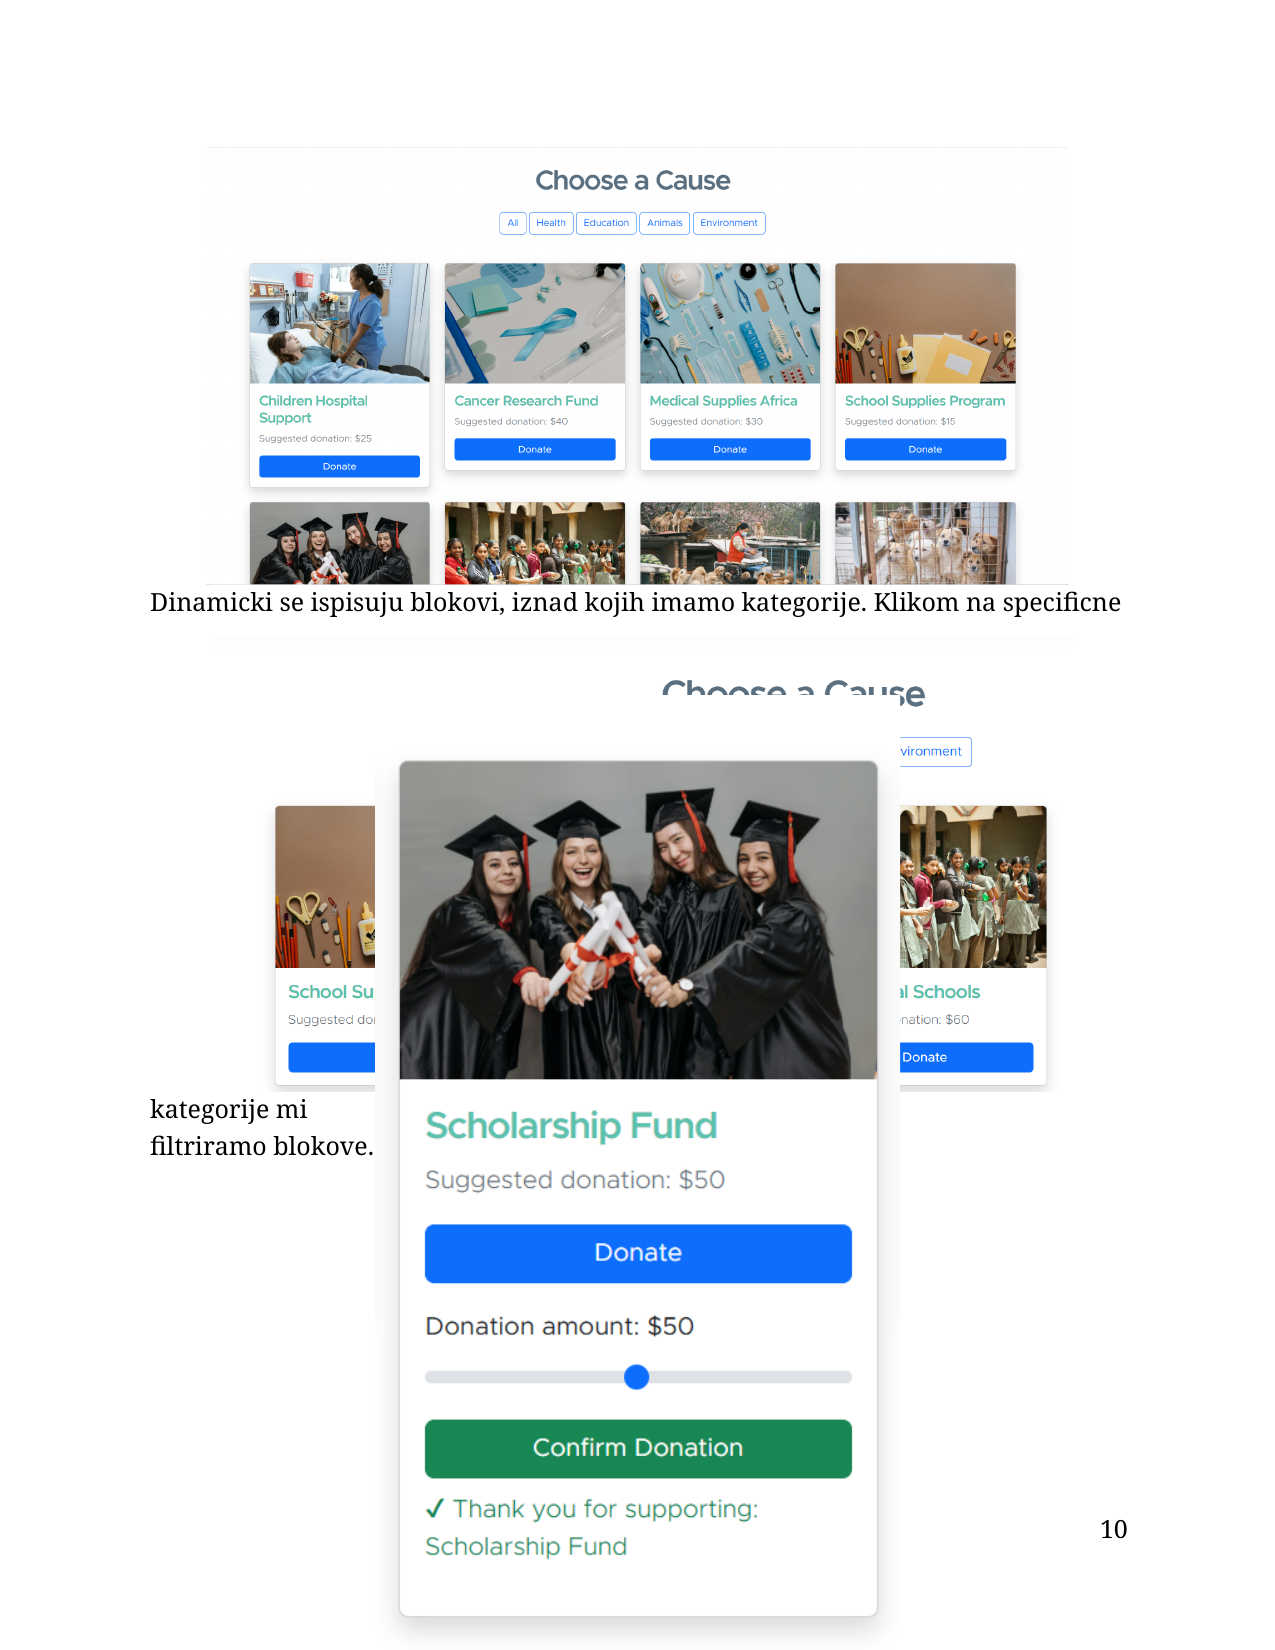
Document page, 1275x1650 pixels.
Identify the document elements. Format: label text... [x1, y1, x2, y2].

picture [206, 147, 1069, 585]
picture [210, 636, 1073, 1650]
text Dinamicki se ispisuju blokovi, iznad kojih imamo kategorije. Klikom na specificne kategorije mi filtriramo blokove. [150, 148, 1125, 1162]
